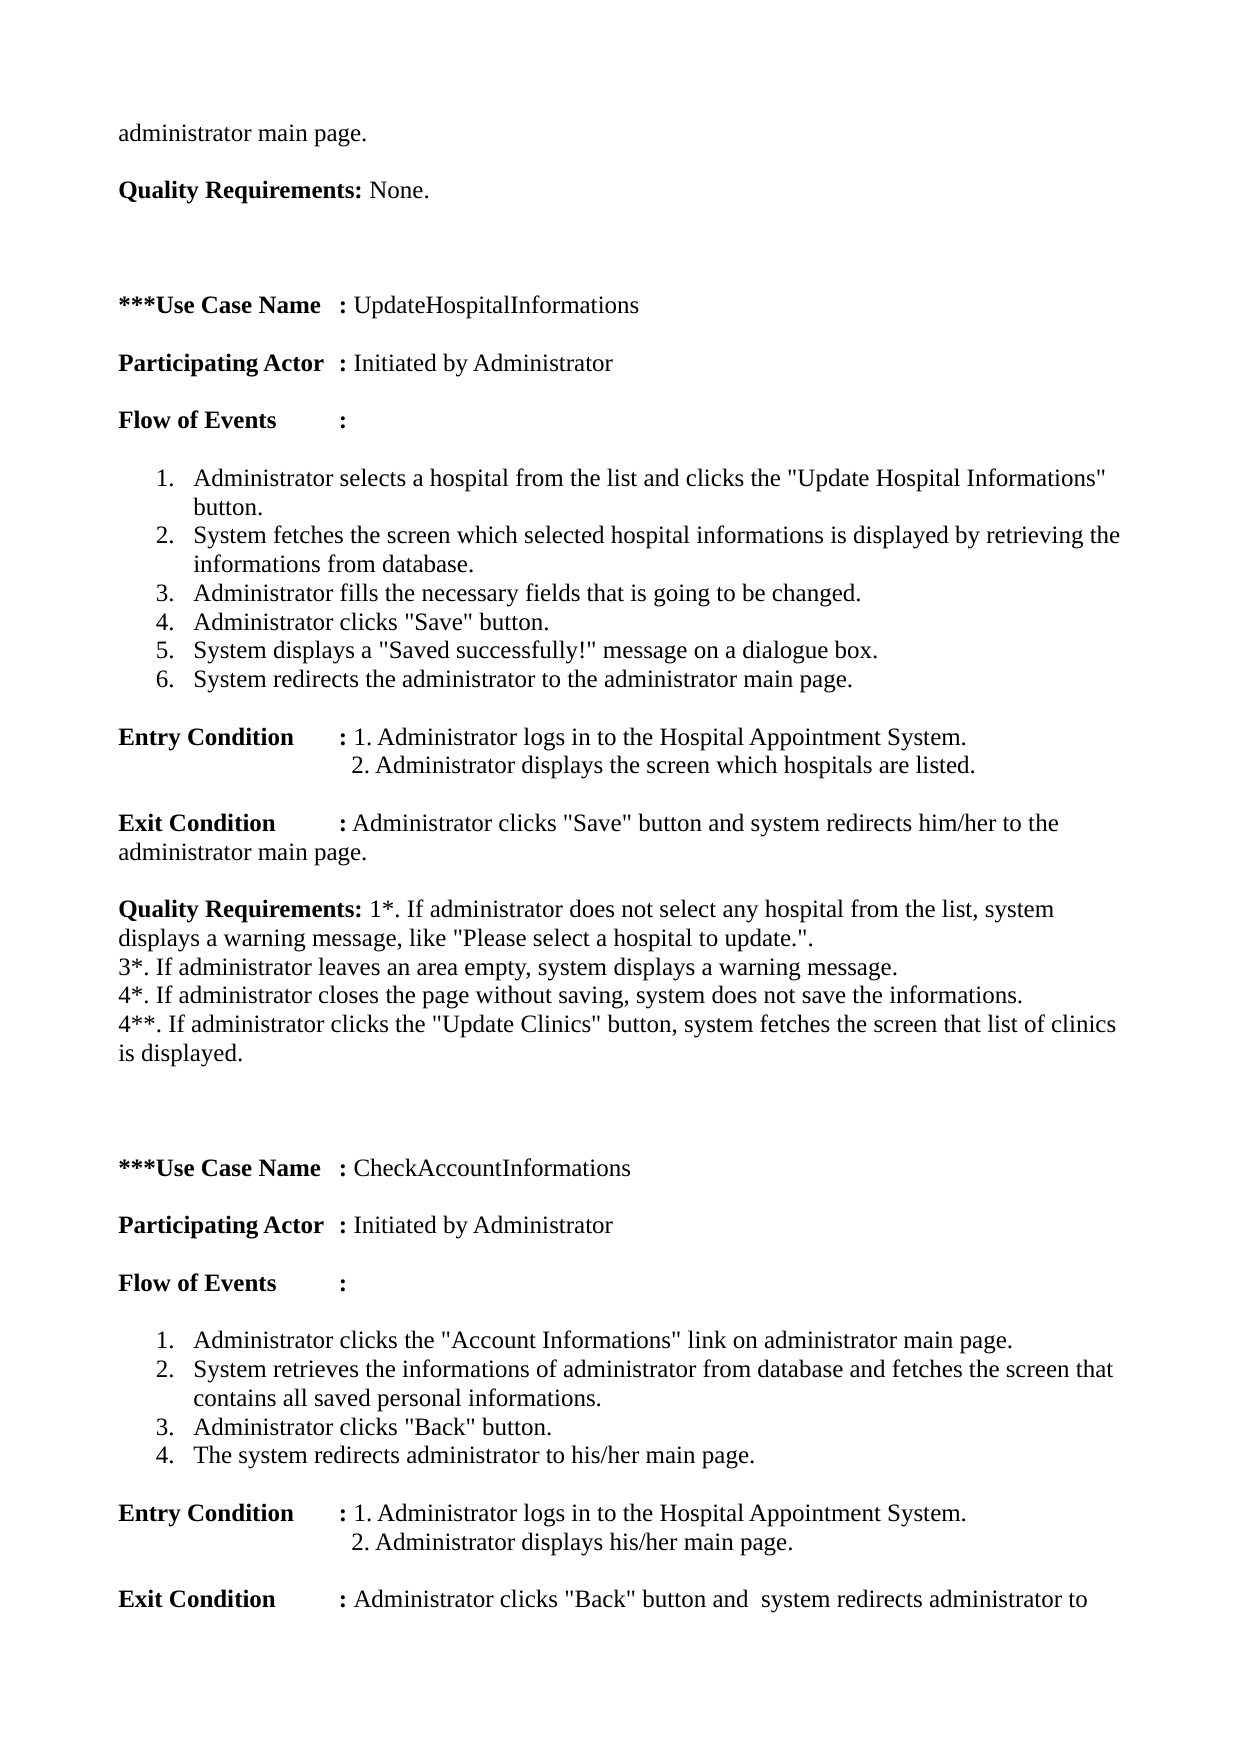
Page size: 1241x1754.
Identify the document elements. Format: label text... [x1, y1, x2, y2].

list Administrator fills the necessary fields that is going to be changed. [156, 578, 1122, 607]
list Administrator selects a hospital from the list and clicks the "Update Hospital Informations" button. [156, 463, 1122, 521]
text Participating Actor : Initiated by Administrator [118, 348, 1122, 377]
text ***Use Case Name : CheckAccountInformations [118, 1153, 1122, 1182]
text Flow of Events : [118, 406, 1122, 434]
text Quality Requirements: 1*. If administrator does not select any hospital from the list, system displays a warning message, like "Please select a hospital to update.". [118, 894, 1122, 952]
text ***Use Case Name : UpdateHospitalInformations [118, 291, 1122, 319]
text 2. Administrator displays his/her main page. [118, 1527, 1122, 1556]
list Administrator clicks the "Account Informations" link on administrator main page. [156, 1326, 1122, 1354]
text Quality Requirements: None. [118, 176, 1122, 204]
text Exit Condition : Administrator clicks "Back" button and system redirects administrator to [118, 1584, 1122, 1613]
text Entry Condition : 1. Administrator logs in to the Hospital Appointment System. [118, 722, 1122, 751]
list System fetches the screen which selected hospital informations is displayed by retrieving the informations from database. [156, 521, 1122, 578]
text Exit Condition : Administrator clicks "Save" button and system redirects him/her to the administrator main page. [118, 808, 1122, 866]
text Participating Actor : Initiated by Administrator [118, 1211, 1122, 1239]
list System displays a "Saved successfully!" message on a dialogue box. [156, 636, 1122, 664]
list System retrieves the informations of administrator from database and fetches the screen that contains all saved personal informations. [156, 1354, 1122, 1412]
text 2. Administrator displays the screen which hospitals are listed. [118, 751, 1122, 779]
text administrator main page. [118, 118, 1122, 147]
text 4*. If administrator closes the page without saving, system does not save the informations. [118, 981, 1122, 1009]
text 4**. If administrator clicks the "Update Clinics" button, system fetches the screen that list of clinics is displayed. [118, 1009, 1122, 1067]
list The system redirects administrator to his/her main page. [156, 1441, 1122, 1469]
text Entry Condition : 1. Administrator logs in to the Hospital Appointment System. [118, 1498, 1122, 1527]
text Flow of Events : [118, 1268, 1122, 1297]
list Administrator clicks "Back" button. [156, 1412, 1122, 1441]
list Administrator clicks "Save" button. [156, 607, 1122, 636]
text 3*. If administrator leaves an area empty, system displays a warning message. [118, 952, 1122, 981]
list System redirects the administrator to the administrator main page. [156, 664, 1122, 693]
